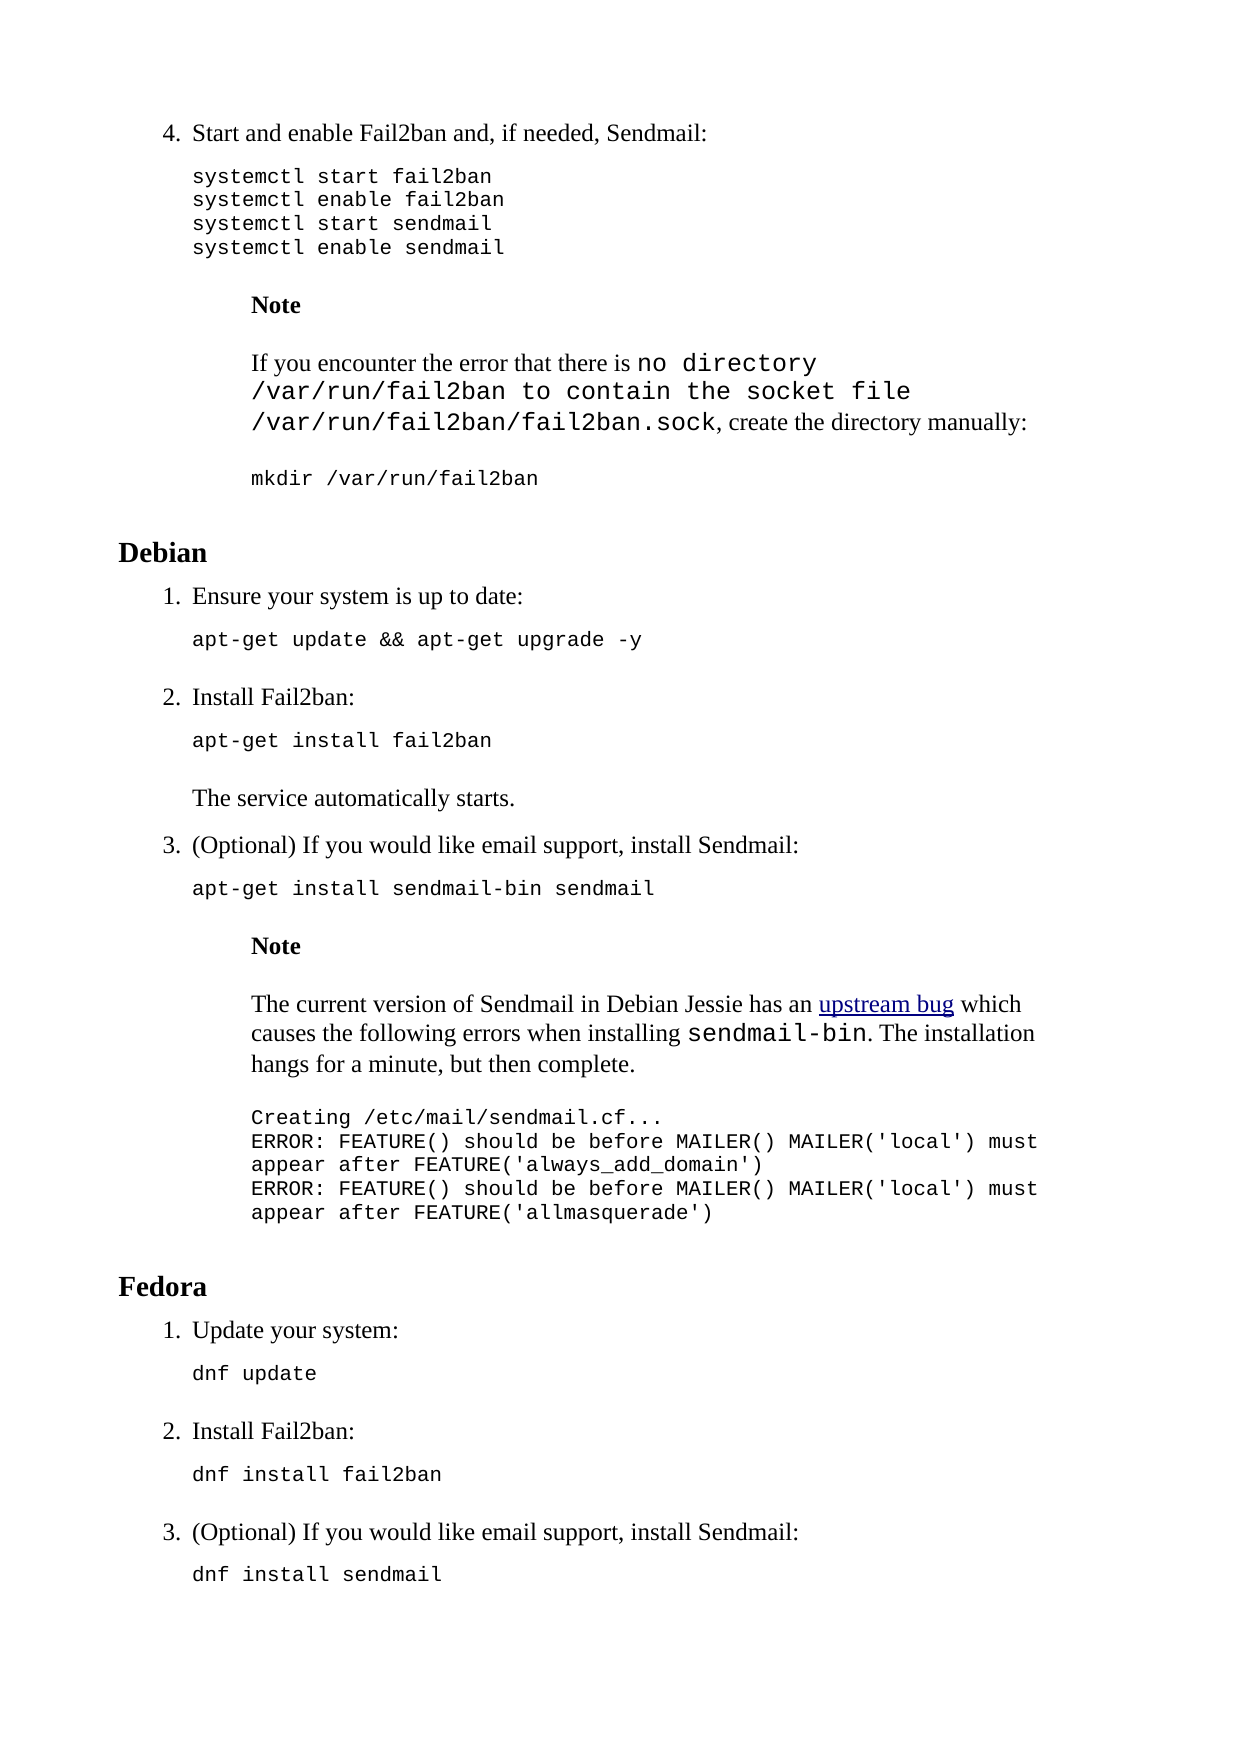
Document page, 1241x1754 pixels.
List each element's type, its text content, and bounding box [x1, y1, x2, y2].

list Install Fail2ban: [162, 1416, 1122, 1445]
list dnf install fail2ban [162, 1464, 1122, 1487]
list Note [221, 290, 1063, 318]
list systemctl enable fail2ban [162, 189, 1122, 213]
list apt-get install sendmail-bin sendmail [162, 878, 1122, 902]
list Ensure your system is up to date: [162, 581, 1122, 610]
subtitle Debian [118, 535, 1122, 569]
list mkdir /var/run/fail2ban [221, 467, 1063, 491]
list systemctl start fail2ban [162, 166, 1122, 189]
list Note [221, 931, 1063, 960]
list dnf update [162, 1363, 1122, 1387]
list ERROR: FEATURE() should be before MAILER() MAILER('local') must appear after FEATURE('always_add_domain') [221, 1131, 1063, 1178]
subtitle Fedora [118, 1269, 1122, 1303]
list Start and enable Fail2ban and, if needed, Sendmail: [162, 118, 1122, 147]
list The service automatically starts. [162, 783, 1122, 811]
list ERROR: FEATURE() should be before MAILER() MAILER('local') must appear after FEATURE('allmasquerade') [221, 1178, 1063, 1225]
list If you encounter the error that there is no directory /var/run/fail2ban to contain the socket file /var/run/fail2ban/fail2ban.sock, create the directory manually: [221, 348, 1063, 438]
list apt-get install fail2ban [162, 729, 1122, 753]
list Update your system: [162, 1315, 1122, 1344]
list dnf install sendmail [162, 1564, 1122, 1588]
list apt-get update && apt-get upgrade -y [162, 629, 1122, 652]
list (Optional) If you would like email support, install Sendmail: [162, 830, 1122, 859]
list The current version of Sendmail in Debian Jessie has an upstream bug which causes the following errors when installing sendmail-bin. The installation hangs for a minute, but then complete. [221, 989, 1063, 1078]
list Creating /etc/mail/sendmail.cf... [221, 1107, 1063, 1131]
list (Optional) If you would like email support, install Sendmail: [162, 1517, 1122, 1546]
list Install Fail2ban: [162, 682, 1122, 711]
list systemctl enable sendmail [162, 237, 1122, 260]
list systemctl start sendmail [162, 213, 1122, 237]
